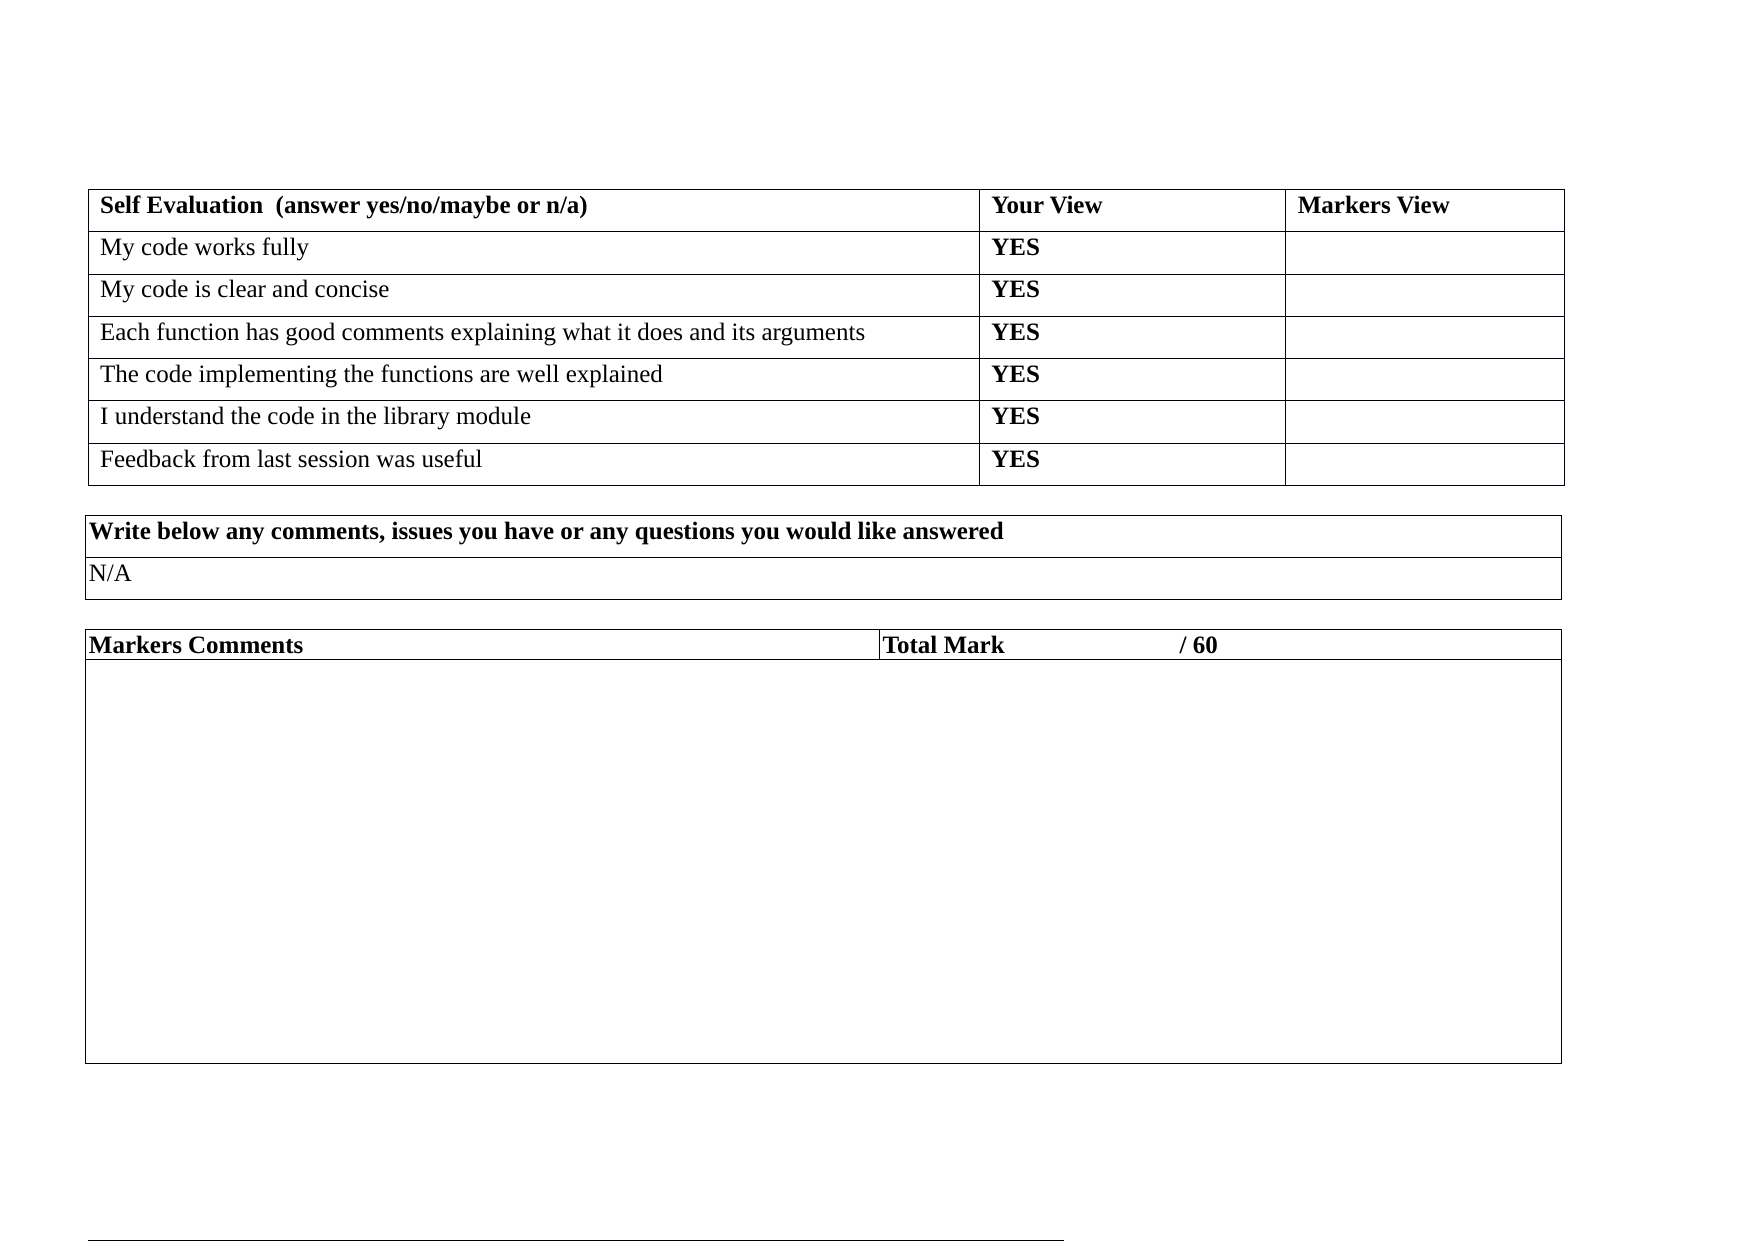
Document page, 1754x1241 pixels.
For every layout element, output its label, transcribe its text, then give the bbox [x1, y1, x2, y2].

table_cell [1286, 359, 1564, 400]
table_cell [1286, 444, 1564, 485]
table_cell YES [980, 317, 1285, 358]
table_cell I understand the code in the library module [89, 401, 979, 443]
table_cell [86, 660, 1561, 1062]
table_cell YES [980, 275, 1285, 316]
table_cell [1286, 317, 1564, 358]
table_cell [1286, 275, 1564, 316]
table_cell Feedback from last session was useful [89, 444, 979, 485]
table_cell Each function has good comments explaining what it does and its arguments [89, 317, 979, 358]
table_header Markers Comments [86, 630, 879, 659]
table_header Markers View [1286, 190, 1564, 231]
table_cell YES [980, 401, 1285, 443]
table_header Your View [980, 190, 1285, 231]
table_cell YES [980, 359, 1285, 400]
table_header Write below any comments, issues you have or any questions you would like answered [86, 516, 1561, 557]
table_cell The code implementing the functions are well explained [89, 359, 979, 400]
table_cell YES [980, 444, 1285, 485]
table_cell N/A [86, 558, 1561, 599]
table_cell [1286, 401, 1564, 443]
table_header Total Mark / 60 [880, 630, 1561, 659]
table_cell My code works fully [89, 232, 979, 273]
table_cell My code is clear and concise [89, 275, 979, 316]
table_cell [1286, 232, 1564, 273]
table_cell YES [980, 232, 1285, 273]
table_header Self Evaluation (answer yes/no/maybe or n/a) [89, 190, 979, 231]
